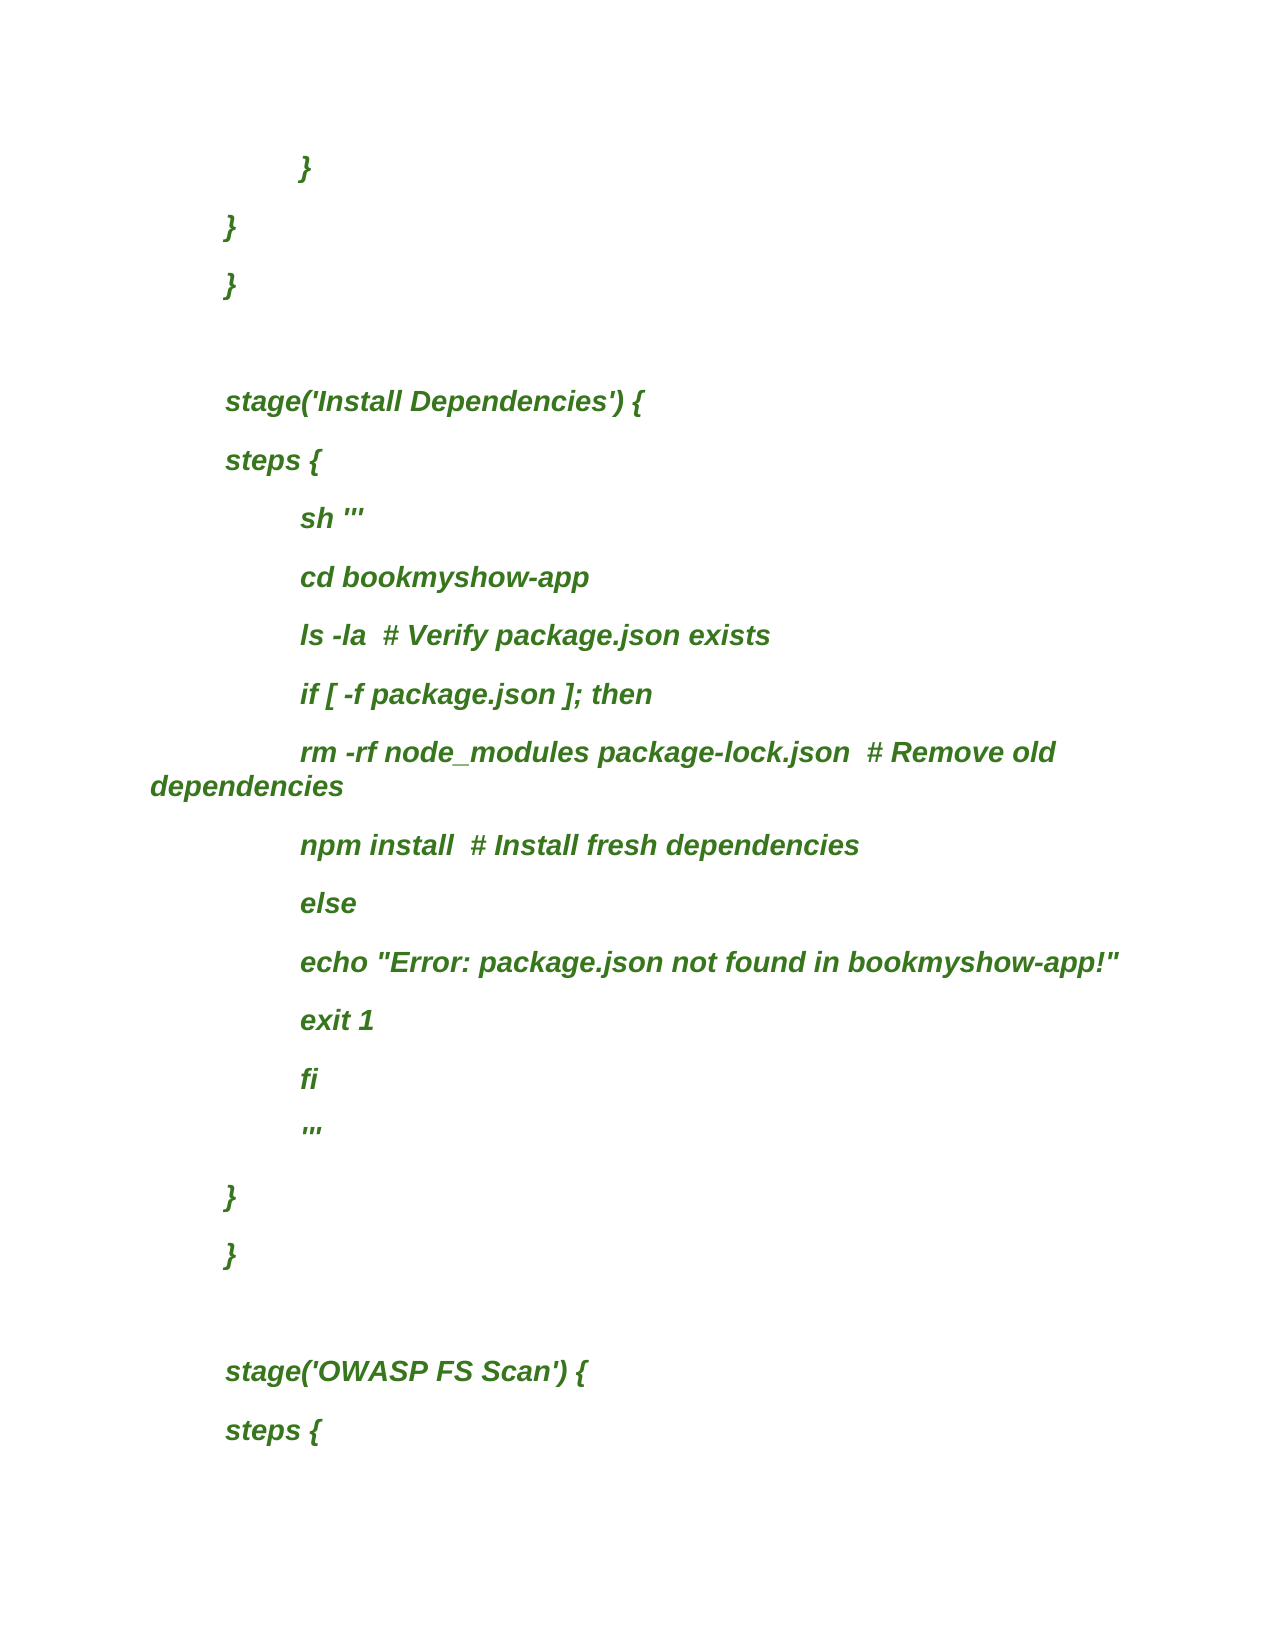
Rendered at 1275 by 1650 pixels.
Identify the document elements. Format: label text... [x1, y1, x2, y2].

text steps { [150, 443, 1125, 476]
text else [150, 886, 1125, 919]
text } [150, 1179, 1125, 1212]
text npm install # Install fresh dependencies [150, 827, 1125, 861]
text stage('OWASP FS Scan') { [150, 1354, 1125, 1388]
text cd bookmyshow-app [150, 560, 1125, 593]
text fi [150, 1062, 1125, 1095]
text } [150, 1237, 1125, 1271]
text sh ''' [150, 501, 1125, 535]
text if [ -f package.json ]; then [150, 677, 1125, 710]
text exit 1 [150, 1003, 1125, 1037]
text } [150, 208, 1125, 242]
text } [150, 267, 1125, 301]
text ls -la # Verify package.json exists [150, 618, 1125, 652]
text echo "Error: package.json not found in bookmyshow-app!" [150, 944, 1125, 978]
text steps { [150, 1413, 1125, 1446]
text stage('Install Dependencies') { [150, 384, 1125, 418]
text ''' [150, 1120, 1125, 1154]
text rm -rf node_modules package-lock.json # Remove old dependencies [150, 735, 1125, 802]
text } [150, 150, 1125, 183]
